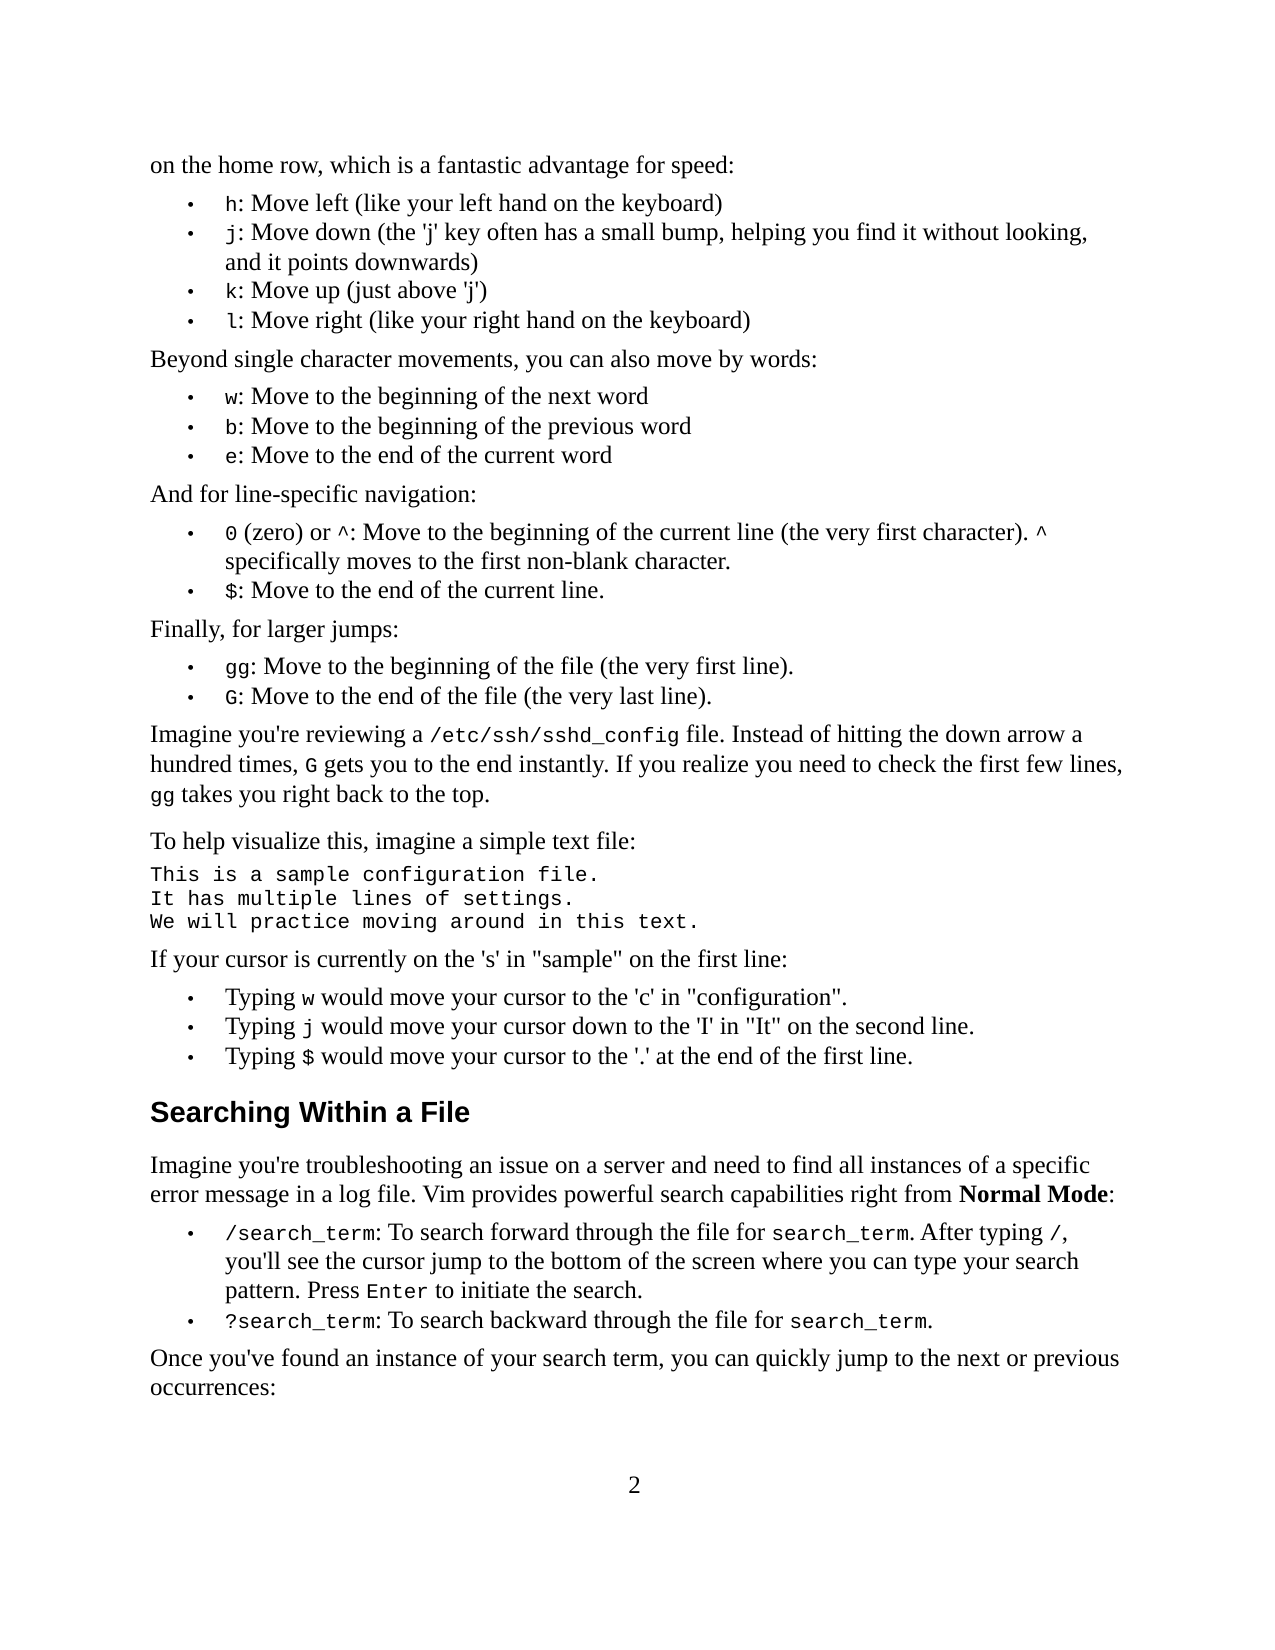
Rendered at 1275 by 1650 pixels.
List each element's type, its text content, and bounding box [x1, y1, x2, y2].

subtitle Searching Within a File [150, 1095, 1125, 1129]
text Finally, for larger jumps: [150, 614, 1125, 642]
list /search_term: To search forward through the file for search_term. After typing /, you'll see the cursor jump to the bottom of the screen where you can type your search pattern. Press Enter to initiate the search. [187, 1217, 1125, 1305]
text Once you've found an instance of your search term, you can quickly jump to the next or previous occurrences: [150, 1343, 1125, 1401]
text Beyond single character movements, you can also move by words: [150, 344, 1125, 372]
text Imagine you're reviewing a /etc/ssh/sshd_config file. Instead of hitting the down arrow a hundred times, G gets you to the end instantly. If you realize you need to check the first few lines, gg takes you right back to the top. [150, 719, 1125, 808]
list l: Move right (like your right hand on the keyboard) [187, 305, 1125, 335]
list Typing $ would move your cursor to the '.' at the end of the first line. [187, 1041, 1125, 1070]
list h: Move left (like your left hand on the keyboard) [187, 188, 1125, 217]
text It has multiple lines of settings. [150, 888, 1125, 911]
list b: Move to the beginning of the previous word [187, 411, 1125, 441]
text If your cursor is currently on the 's' in "sample" on the first line: [150, 944, 1125, 973]
list gg: Move to the beginning of the file (the very first line). [187, 651, 1125, 681]
list j: Move down (the 'j' key often has a small bump, helping you find it without looking, and it points downwards) [187, 217, 1125, 276]
text Imagine you're troubleshooting an issue on a server and need to find all instances of a specific error message in a log file. Vim provides powerful search capabilities right from Normal Mode: [150, 1150, 1125, 1208]
list w: Move to the beginning of the next word [187, 381, 1125, 411]
list G: Move to the end of the file (the very last line). [187, 681, 1125, 711]
list $: Move to the end of the current line. [187, 575, 1125, 605]
text To help visualize this, imagine a simple text file: [150, 826, 1125, 855]
text And for line-specific navigation: [150, 479, 1125, 508]
text This is a sample configuration file. [150, 864, 1125, 888]
list Typing j would move your cursor down to the 'I' in "It" on the second line. [187, 1011, 1125, 1041]
list e: Move to the end of the current word [187, 441, 1125, 470]
list k: Move up (just above 'j') [187, 276, 1125, 305]
text on the home row, which is a fantastic advantage for speed: [150, 150, 1125, 179]
list ?search_term: To search backward through the file for search_term. [187, 1305, 1125, 1334]
text We will practice moving around in this text. [150, 911, 1125, 935]
list 0 (zero) or ^: Move to the beginning of the current line (the very first character). ^ specifically moves to the first non-blank character. [187, 517, 1125, 575]
list Typing w would move your cursor to the 'c' in "configuration". [187, 982, 1125, 1011]
